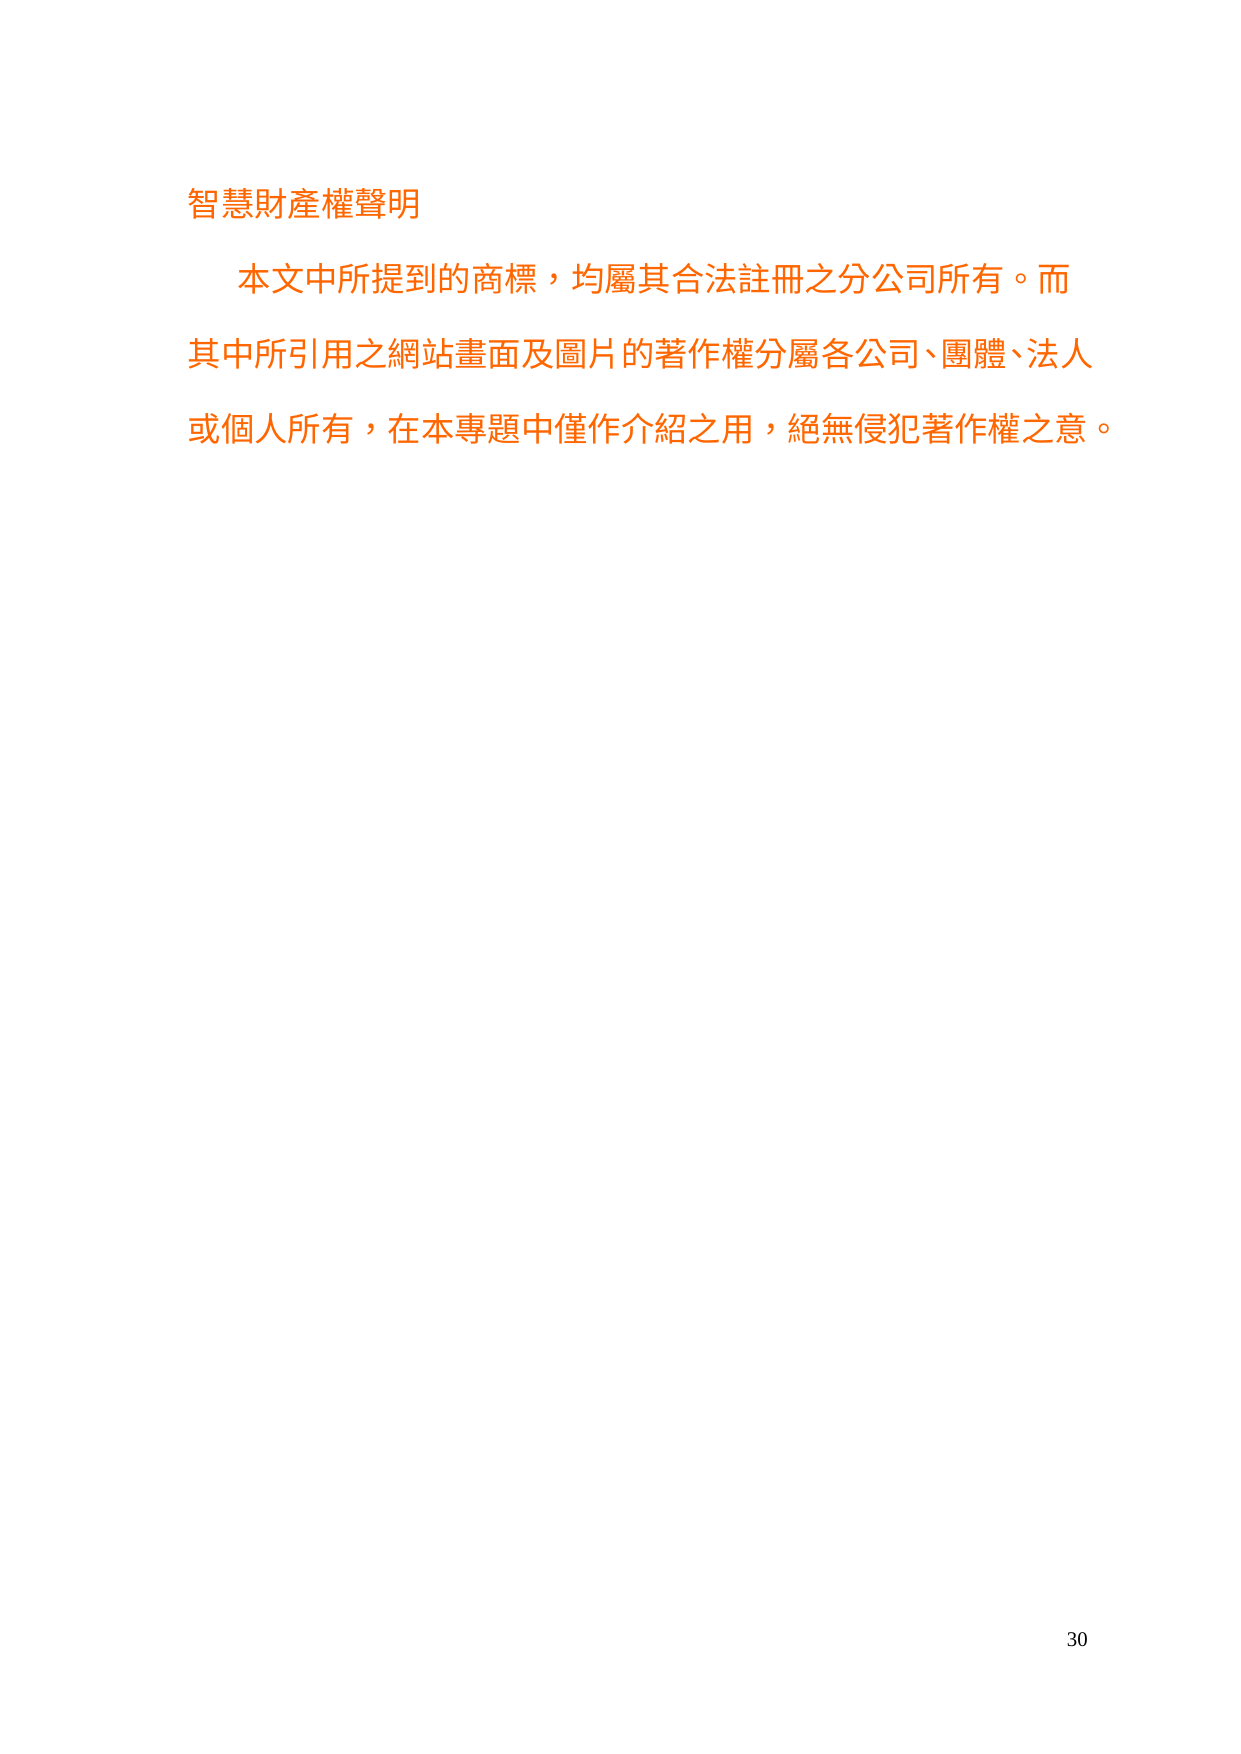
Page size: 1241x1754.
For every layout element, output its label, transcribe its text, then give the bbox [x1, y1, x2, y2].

text 本文中所提到的商標，均屬其合法註冊之分公司所有。而其中所引用之網站畫面及圖片的著作權分屬各公司、團體、法人、或個人所有，在本專題中僅作介紹之用，絕無侵犯著作權之意。 [187, 239, 1087, 464]
text 智慧財產權聲明 [187, 164, 1087, 239]
